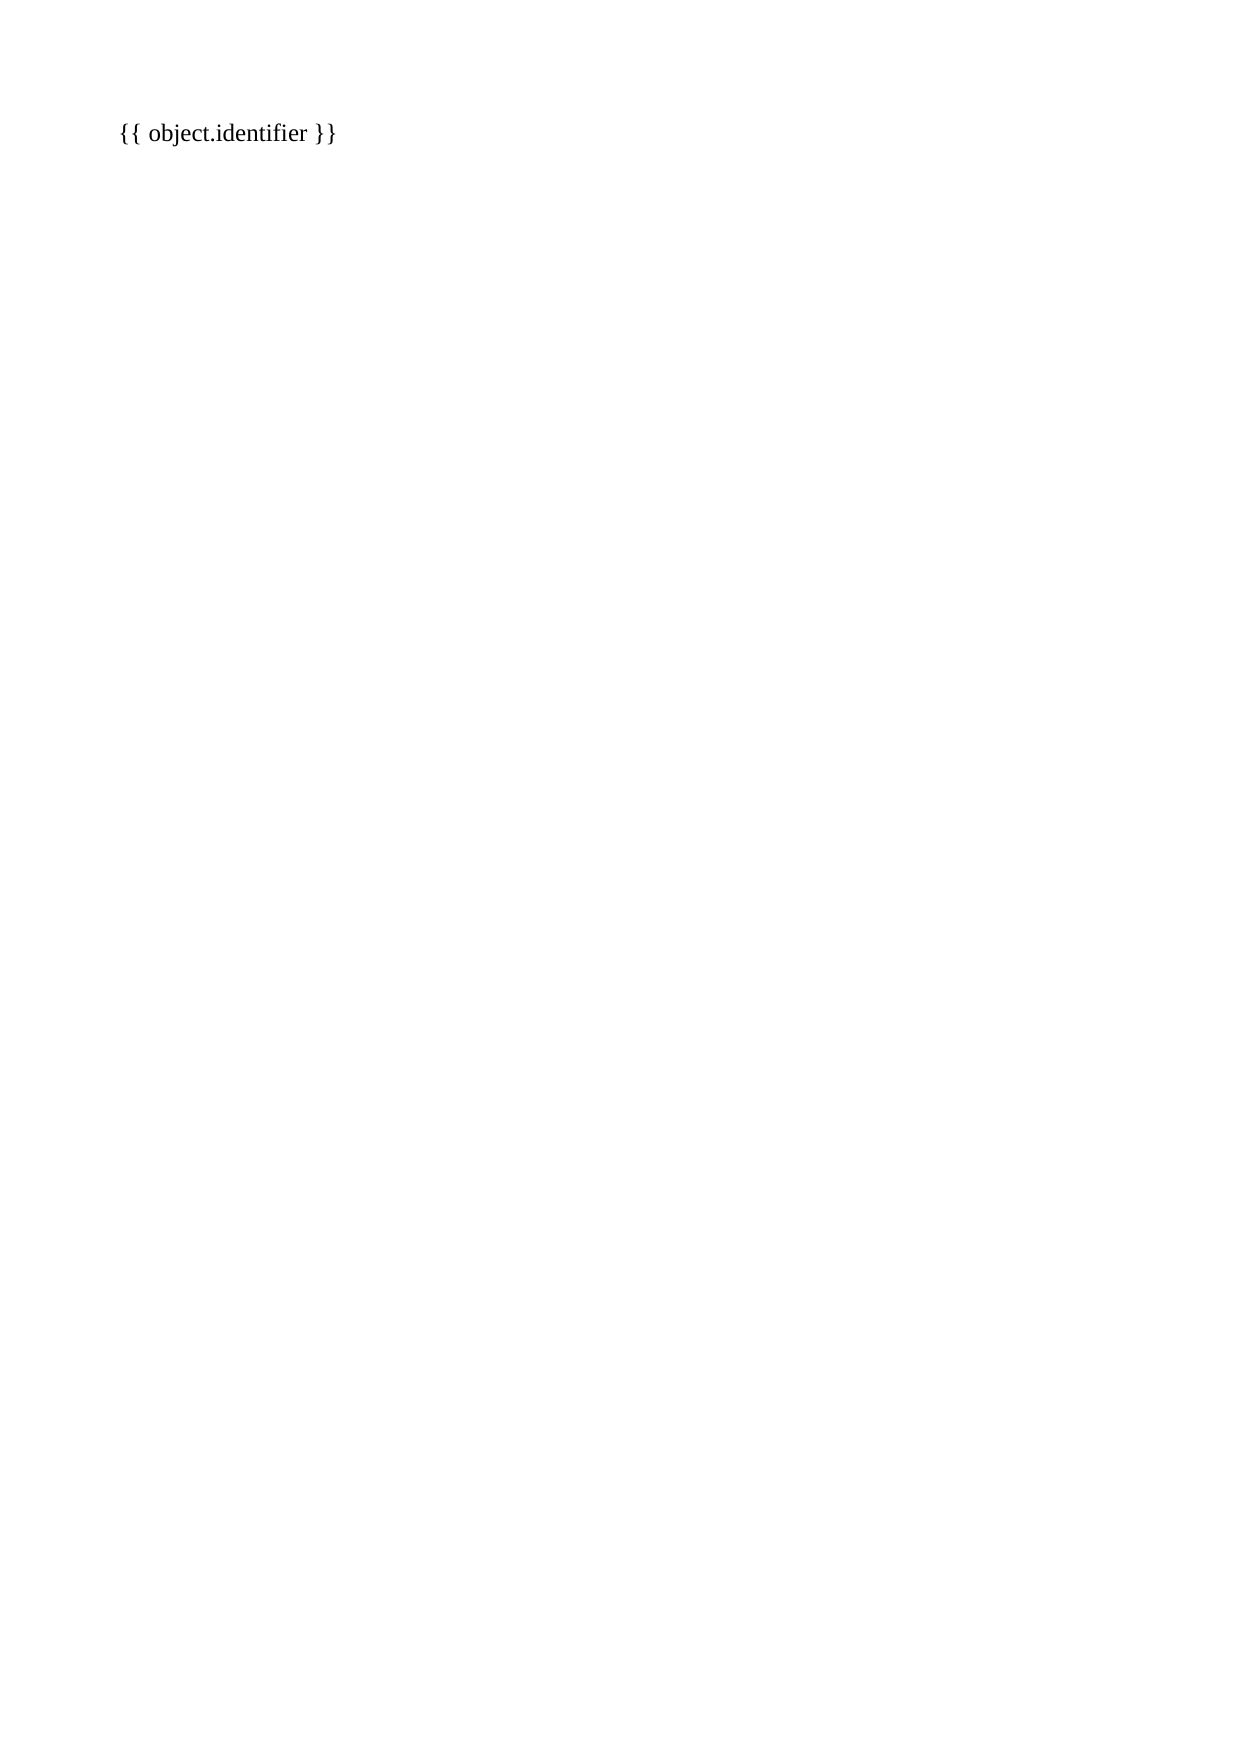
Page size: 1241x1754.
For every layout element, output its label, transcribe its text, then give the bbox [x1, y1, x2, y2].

text {{ object.identifier }} [118, 118, 1122, 147]
